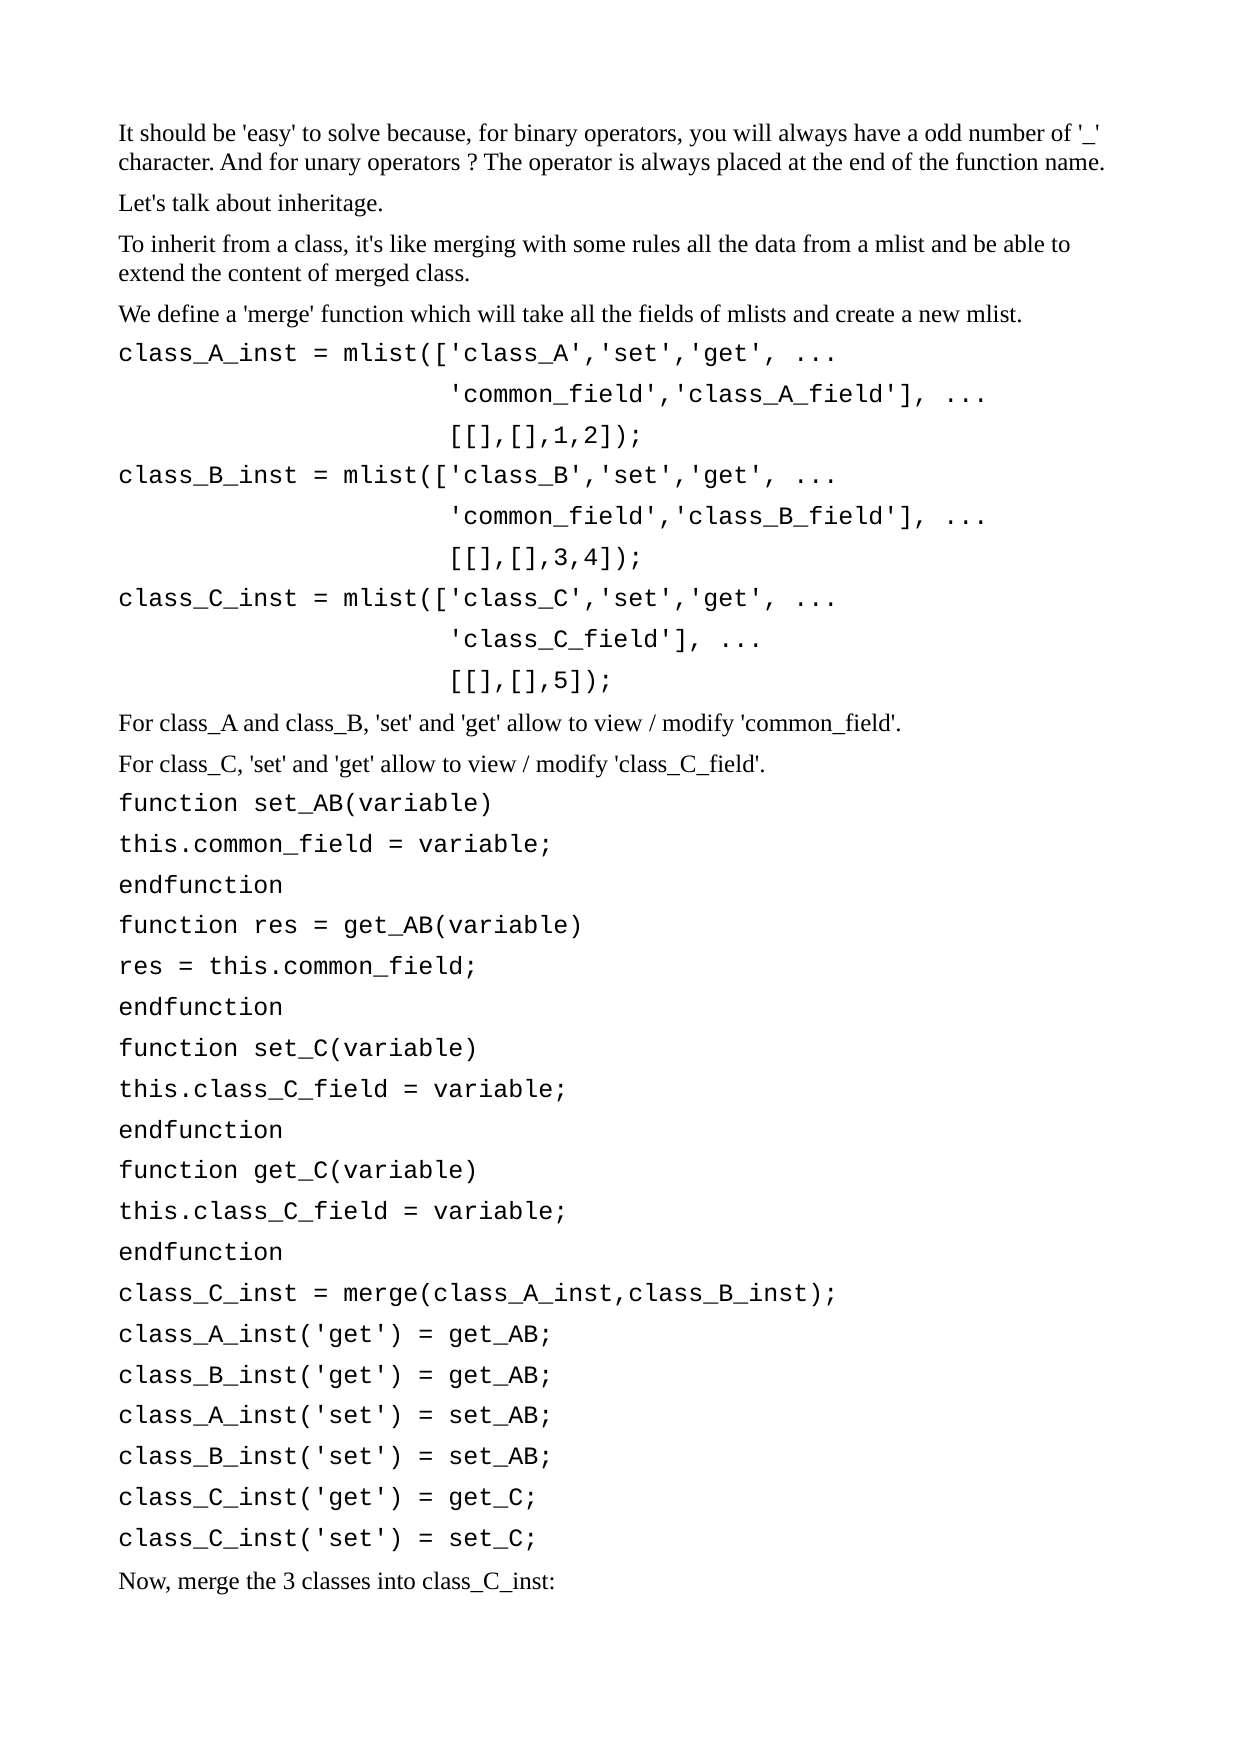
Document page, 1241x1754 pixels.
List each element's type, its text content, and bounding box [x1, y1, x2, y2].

text 'class_C_field'], ... [118, 626, 1122, 655]
text res = this.common_field; [118, 954, 1122, 982]
text class_C_inst = mlist(['class_C','set','get', ... [118, 586, 1122, 614]
text endfunction [118, 995, 1122, 1023]
text class_B_inst = mlist(['class_B','set','get', ... [118, 463, 1122, 491]
text To inherit from a class, it's like merging with some rules all the data from a mlist and be able to extend the content of merged class. [118, 229, 1122, 287]
text class_B_inst('get') = get_AB; [118, 1362, 1122, 1391]
text function get_C(variable) [118, 1158, 1122, 1186]
text class_C_inst = merge(class_A_inst,class_B_inst); [118, 1281, 1122, 1309]
text [[],[],1,2]); [118, 422, 1122, 451]
text For class_C, 'set' and 'get' allow to view / modify 'class_C_field'. [118, 749, 1122, 778]
text Let's talk about inheritage. [118, 188, 1122, 217]
text [[],[],3,4]); [118, 545, 1122, 573]
text this.class_C_field = variable; [118, 1076, 1122, 1105]
text function set_AB(variable) [118, 791, 1122, 819]
text endfunction [118, 872, 1122, 901]
text 'common_field','class_A_field'], ... [118, 381, 1122, 410]
text function res = get_AB(variable) [118, 913, 1122, 941]
text class_A_inst('set') = set_AB; [118, 1403, 1122, 1431]
text class_A_inst('get') = get_AB; [118, 1321, 1122, 1350]
text endfunction [118, 1240, 1122, 1268]
text this.common_field = variable; [118, 831, 1122, 860]
text We define a 'merge' function which will take all the fields of mlists and create a new mlist. [118, 299, 1122, 328]
text 'common_field','class_B_field'], ... [118, 504, 1122, 532]
text class_B_inst('set') = set_AB; [118, 1444, 1122, 1472]
text class_A_inst = mlist(['class_A','set','get', ... [118, 341, 1122, 369]
text class_C_inst('set') = set_C; [118, 1526, 1122, 1554]
text It should be 'easy' to solve because, for binary operators, you will always have a odd number of '_' character. And for unary operators ? The operator is always placed at the end of the function name. [118, 118, 1122, 176]
text For class_A and class_B, 'set' and 'get' allow to view / modify 'common_field'. [118, 708, 1122, 737]
text class_C_inst('get') = get_C; [118, 1485, 1122, 1513]
text [[],[],5]); [118, 667, 1122, 696]
text endfunction [118, 1117, 1122, 1146]
text this.class_C_field = variable; [118, 1199, 1122, 1227]
text function set_C(variable) [118, 1036, 1122, 1064]
text Now, merge the 3 classes into class_C_inst: [118, 1566, 1122, 1595]
